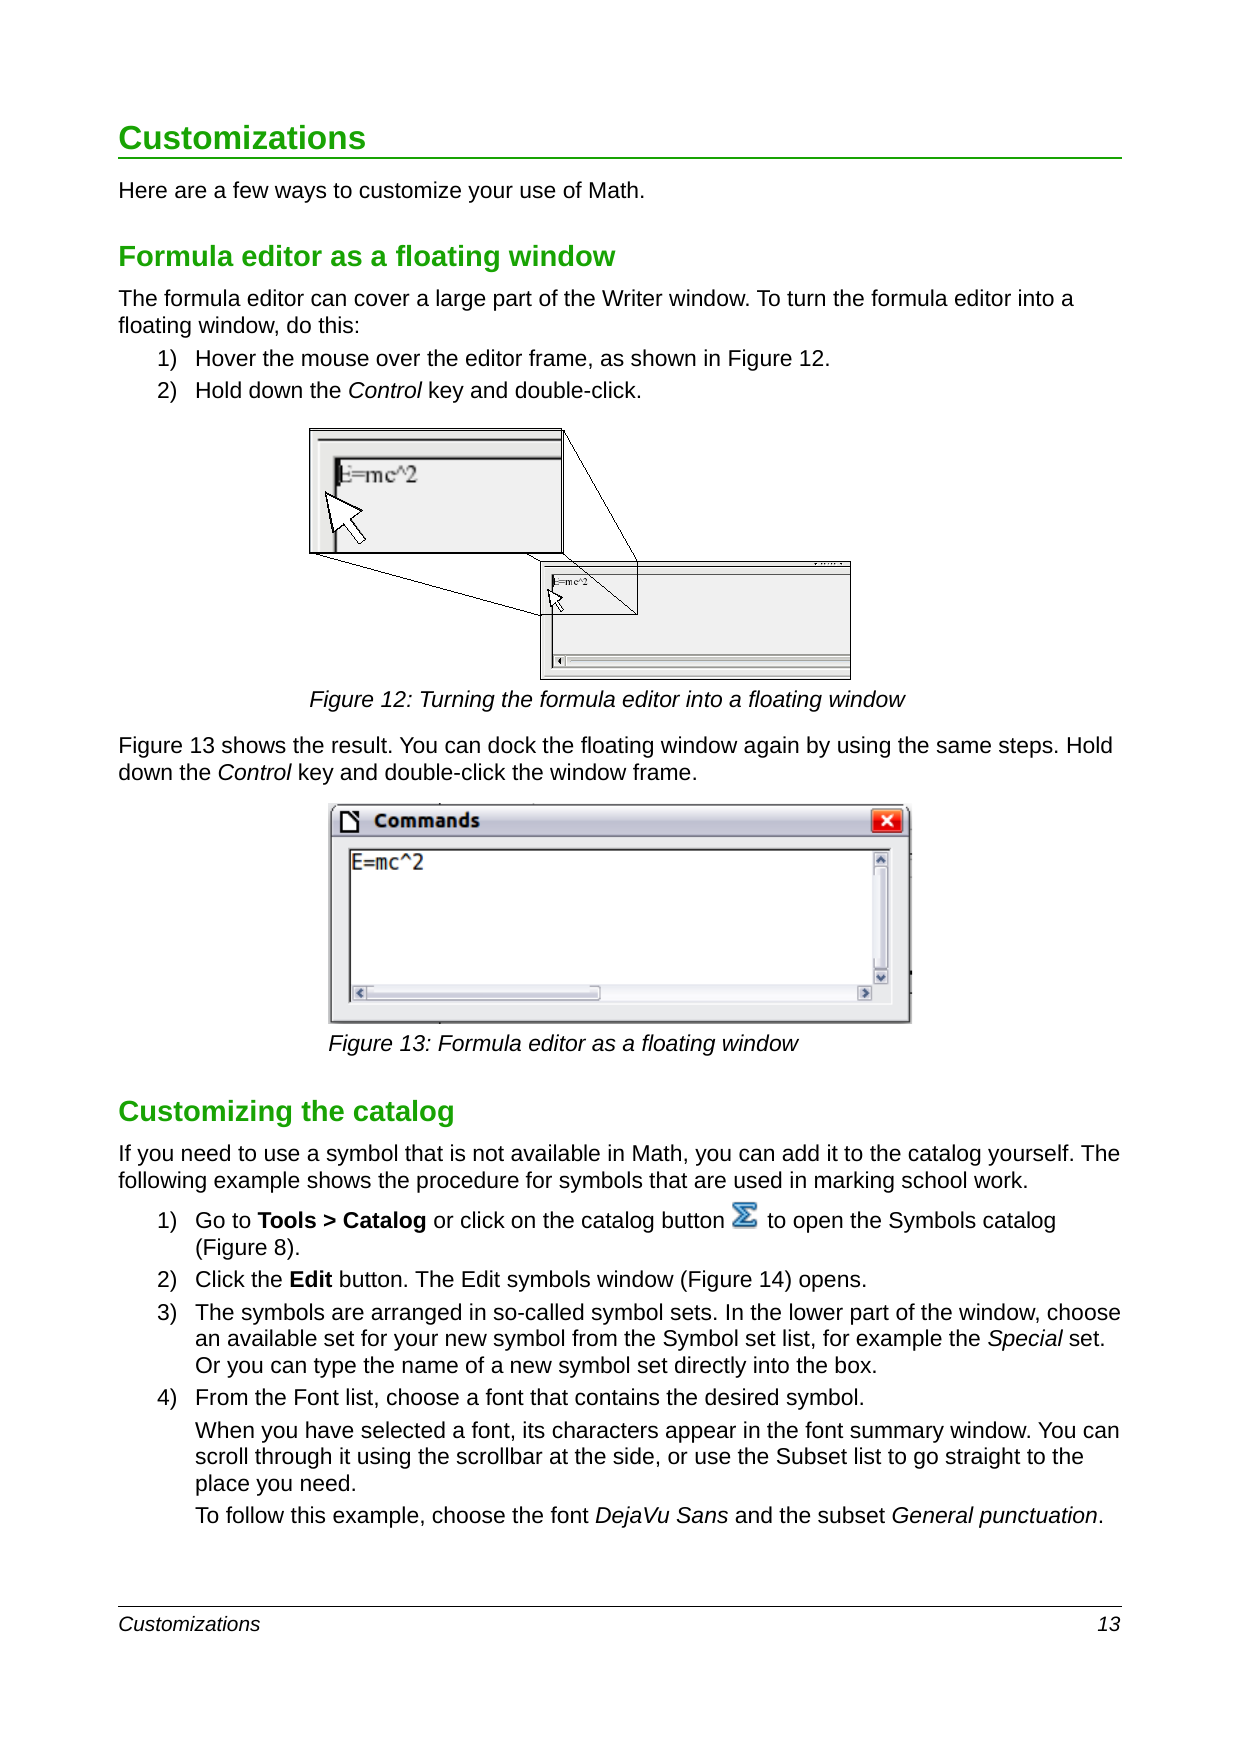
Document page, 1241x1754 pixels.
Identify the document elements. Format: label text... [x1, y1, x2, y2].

list The formula editor can cover a large part of the Writer window. To turn the formula editor into a floating window, do this: [118, 285, 1122, 338]
subtitle Customizations [118, 118, 1122, 157]
list Click the Edit button. The Edit symbols window (Figure 14) opens. [177, 1266, 1122, 1293]
list If you need to use a symbol that is not available in Math, you can add it to the catalog yourself. The following example shows the procedure for symbols that are used in marking school work. [118, 1140, 1122, 1193]
list The symbols are arranged in so-called symbol sets. In the lower part of the window, choose an available set for your new symbol from the Symbol set list, for example the Special set. Or you can type the name of a new symbol set directly into the box. [177, 1299, 1122, 1378]
list Hold down the Control key and double-click. [177, 377, 1122, 403]
list Hover the mouse over the editor frame, as shown in Figure 12. [177, 344, 1122, 371]
picture [328, 803, 913, 1024]
picture [541, 562, 637, 614]
picture [310, 431, 561, 552]
list When you have selected a font, its characters appear in the font summary window. You can scroll through it using the scrollbar at the side, or use the Subset list to go straight to the place you need. [195, 1417, 1122, 1496]
picture [541, 562, 850, 679]
text Figure 12: Turning the formula editor into a floating window [309, 686, 931, 713]
subtitle Customizing the catalog [118, 1094, 1122, 1128]
subtitle Formula editor as a floating window [118, 239, 1122, 273]
text Figure 13: Formula editor as a floating window [328, 1030, 912, 1056]
text Here are a few ways to customize your use of Math. [118, 177, 1122, 204]
list To follow this example, choose the font DejaVu Sans and the subset General punctuation. [195, 1502, 1122, 1528]
list Go to Tools > Catalog or click on the catalog button to open the Symbols catalog (Figure 8). [177, 1199, 1122, 1260]
picture [731, 1199, 761, 1229]
list From the Font list, choose a font that contains the desired symbol. [177, 1384, 1122, 1411]
text Figure 13 shows the result. You can dock the floating window again by using the same steps. Hold down the Control key and double-click the window frame. [118, 732, 1122, 785]
